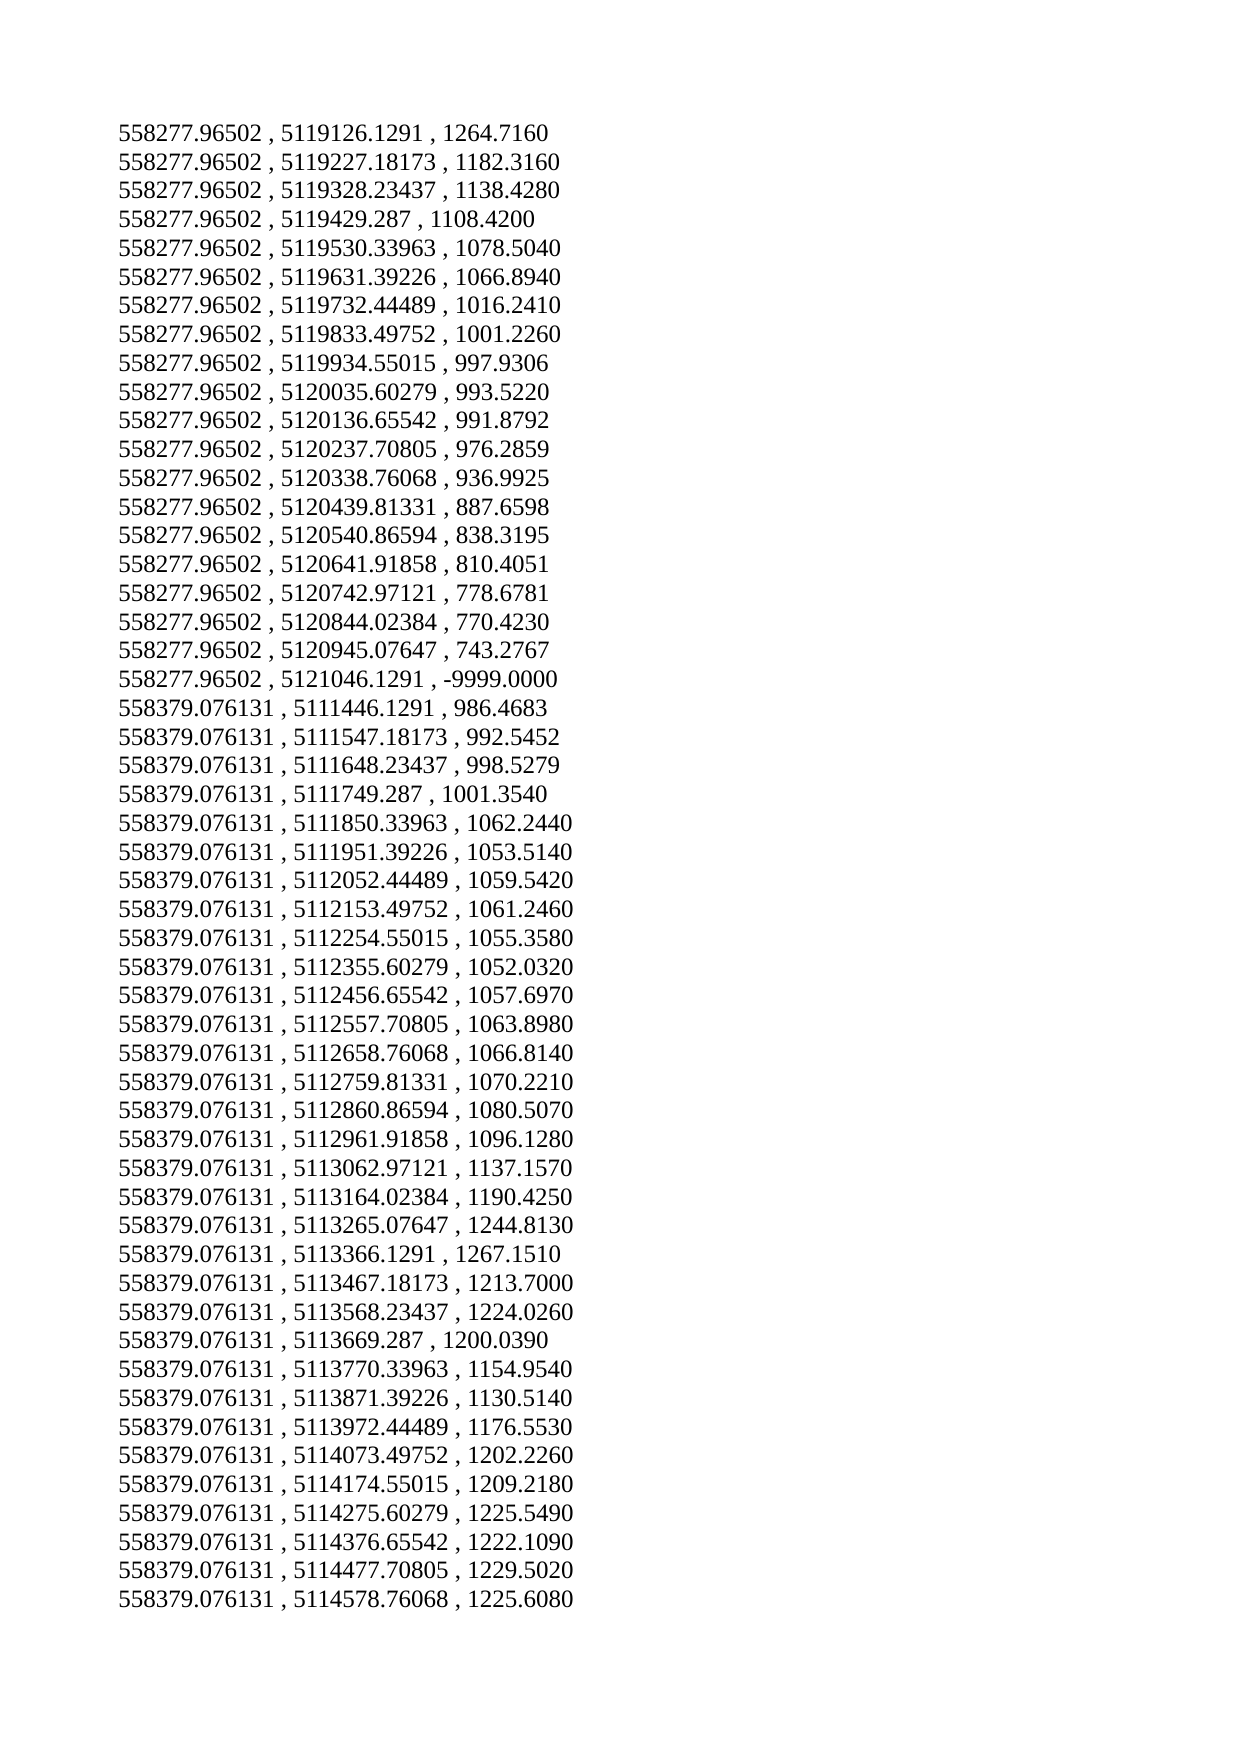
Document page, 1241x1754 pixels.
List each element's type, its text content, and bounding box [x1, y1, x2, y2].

text 558277.96502 , 5119833.49752 , 1001.2260 [118, 319, 1122, 348]
text 558277.96502 , 5119328.23437 , 1138.4280 [118, 176, 1122, 204]
text 558379.076131 , 5112052.44489 , 1059.5420 [118, 866, 1122, 894]
text 558379.076131 , 5112759.81331 , 1070.2210 [118, 1067, 1122, 1096]
text 558277.96502 , 5120742.97121 , 778.6781 [118, 578, 1122, 607]
text 558379.076131 , 5114073.49752 , 1202.2260 [118, 1441, 1122, 1469]
text 558379.076131 , 5113568.23437 , 1224.0260 [118, 1297, 1122, 1326]
text 558277.96502 , 5120540.86594 , 838.3195 [118, 521, 1122, 549]
text 558277.96502 , 5119227.18173 , 1182.3160 [118, 147, 1122, 176]
text 558379.076131 , 5113770.33963 , 1154.9540 [118, 1354, 1122, 1383]
text 558277.96502 , 5119732.44489 , 1016.2410 [118, 291, 1122, 319]
text 558379.076131 , 5113972.44489 , 1176.5530 [118, 1412, 1122, 1441]
text 558379.076131 , 5112961.91858 , 1096.1280 [118, 1124, 1122, 1153]
text 558379.076131 , 5112860.86594 , 1080.5070 [118, 1096, 1122, 1124]
text 558379.076131 , 5113265.07647 , 1244.8130 [118, 1211, 1122, 1239]
text 558379.076131 , 5113062.97121 , 1137.1570 [118, 1153, 1122, 1182]
text 558379.076131 , 5112153.49752 , 1061.2460 [118, 894, 1122, 923]
text 558379.076131 , 5114275.60279 , 1225.5490 [118, 1498, 1122, 1527]
text 558379.076131 , 5111547.18173 , 992.5452 [118, 722, 1122, 751]
text 558379.076131 , 5112557.70805 , 1063.8980 [118, 1009, 1122, 1038]
text 558379.076131 , 5114477.70805 , 1229.5020 [118, 1556, 1122, 1584]
text 558379.076131 , 5113467.18173 , 1213.7000 [118, 1268, 1122, 1297]
text 558277.96502 , 5120439.81331 , 887.6598 [118, 492, 1122, 521]
text 558379.076131 , 5113871.39226 , 1130.5140 [118, 1383, 1122, 1412]
text 558277.96502 , 5121046.1291 , -9999.0000 [118, 664, 1122, 693]
text 558277.96502 , 5119631.39226 , 1066.8940 [118, 262, 1122, 291]
text 558379.076131 , 5111648.23437 , 998.5279 [118, 751, 1122, 779]
text 558379.076131 , 5113366.1291 , 1267.1510 [118, 1239, 1122, 1268]
text 558379.076131 , 5112355.60279 , 1052.0320 [118, 952, 1122, 981]
text 558379.076131 , 5112658.76068 , 1066.8140 [118, 1038, 1122, 1067]
text 558277.96502 , 5120338.76068 , 936.9925 [118, 463, 1122, 492]
text 558379.076131 , 5114578.76068 , 1225.6080 [118, 1584, 1122, 1613]
text 558379.076131 , 5114376.65542 , 1222.1090 [118, 1527, 1122, 1556]
text 558277.96502 , 5120237.70805 , 976.2859 [118, 434, 1122, 463]
text 558379.076131 , 5114174.55015 , 1209.2180 [118, 1469, 1122, 1498]
text 558277.96502 , 5120945.07647 , 743.2767 [118, 636, 1122, 664]
text 558277.96502 , 5120844.02384 , 770.4230 [118, 607, 1122, 636]
text 558277.96502 , 5120641.91858 , 810.4051 [118, 549, 1122, 578]
text 558379.076131 , 5111850.33963 , 1062.2440 [118, 808, 1122, 837]
text 558379.076131 , 5111446.1291 , 986.4683 [118, 693, 1122, 722]
text 558277.96502 , 5120035.60279 , 993.5220 [118, 377, 1122, 406]
text 558277.96502 , 5119429.287 , 1108.4200 [118, 204, 1122, 233]
text 558277.96502 , 5119126.1291 , 1264.7160 [118, 118, 1122, 147]
text 558277.96502 , 5119530.33963 , 1078.5040 [118, 233, 1122, 262]
text 558379.076131 , 5112254.55015 , 1055.3580 [118, 923, 1122, 952]
text 558277.96502 , 5120136.65542 , 991.8792 [118, 406, 1122, 434]
text 558277.96502 , 5119934.55015 , 997.9306 [118, 348, 1122, 377]
text 558379.076131 , 5111951.39226 , 1053.5140 [118, 837, 1122, 866]
text 558379.076131 , 5112456.65542 , 1057.6970 [118, 981, 1122, 1009]
text 558379.076131 , 5113164.02384 , 1190.4250 [118, 1182, 1122, 1211]
text 558379.076131 , 5113669.287 , 1200.0390 [118, 1326, 1122, 1354]
text 558379.076131 , 5111749.287 , 1001.3540 [118, 779, 1122, 808]
